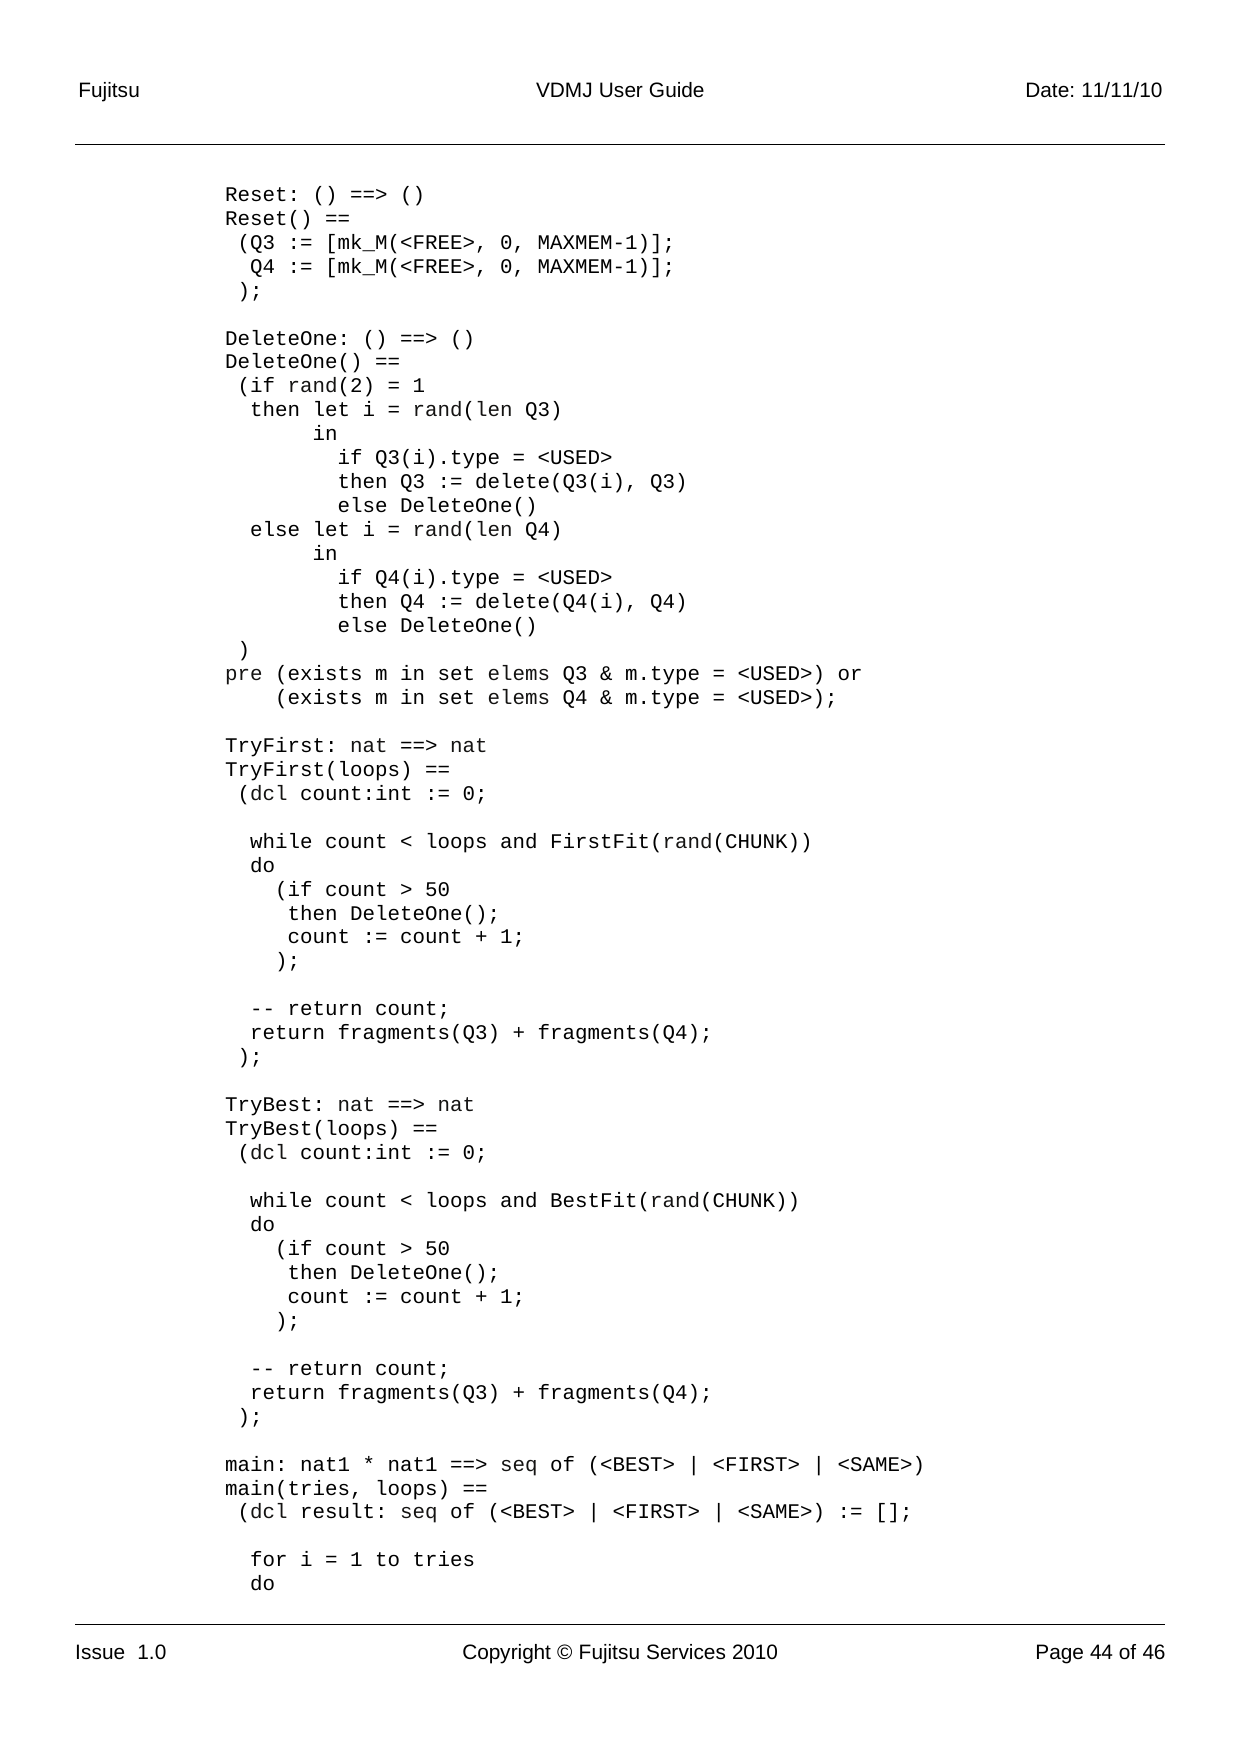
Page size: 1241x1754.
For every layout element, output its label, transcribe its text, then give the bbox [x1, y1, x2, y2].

text for i = 1 to tries [225, 1549, 1165, 1573]
text TryFirst: nat ==> nat [225, 735, 1165, 759]
text in [225, 423, 1165, 447]
text return fragments(Q3) + fragments(Q4); [225, 1022, 1165, 1046]
text (exists m in set elems Q4 & m.type = <USED>); [225, 687, 1165, 711]
text (if count > 50 [225, 1238, 1165, 1262]
text in [225, 543, 1165, 567]
text return fragments(Q3) + fragments(Q4); [225, 1382, 1165, 1406]
text TryFirst(loops) == [225, 759, 1165, 783]
text then DeleteOne(); [225, 1262, 1165, 1286]
text ); [225, 950, 1165, 974]
text ); [225, 1406, 1165, 1429]
text (if rand(2) = 1 [225, 375, 1165, 399]
text count := count + 1; [225, 926, 1165, 950]
text else let i = rand(len Q4) [225, 519, 1165, 543]
text DeleteOne: () ==> () [225, 327, 1165, 351]
text ); [225, 1310, 1165, 1334]
text count := count + 1; [225, 1286, 1165, 1310]
text -- return count; [225, 1358, 1165, 1382]
text then let i = rand(len Q3) [225, 399, 1165, 423]
text then Q3 := delete(Q3(i), Q3) [225, 471, 1165, 495]
text Reset() == [225, 208, 1165, 232]
text (Q3 := [mk_M(<FREE>, 0, MAXMEM-1)]; [225, 232, 1165, 256]
text then DeleteOne(); [225, 902, 1165, 926]
text main: nat1 * nat1 ==> seq of (<BEST> | <FIRST> | <SAME>) [225, 1453, 1165, 1477]
text do [225, 1573, 1165, 1597]
text do [225, 1214, 1165, 1238]
text else DeleteOne() [225, 495, 1165, 519]
text (dcl count:int := 0; [225, 1142, 1165, 1166]
text (dcl result: seq of (<BEST> | <FIRST> | <SAME>) := []; [225, 1501, 1165, 1525]
text if Q4(i).type = <USED> [225, 567, 1165, 591]
text TryBest(loops) == [225, 1118, 1165, 1142]
text while count < loops and FirstFit(rand(CHUNK)) [225, 831, 1165, 854]
text (if count > 50 [225, 878, 1165, 902]
text TryBest: nat ==> nat [225, 1094, 1165, 1118]
text ); [225, 1046, 1165, 1070]
text then Q4 := delete(Q4(i), Q4) [225, 591, 1165, 615]
text while count < loops and BestFit(rand(CHUNK)) [225, 1190, 1165, 1214]
text DeleteOne() == [225, 351, 1165, 375]
text Q4 := [mk_M(<FREE>, 0, MAXMEM-1)]; [225, 256, 1165, 279]
text pre (exists m in set elems Q3 & m.type = <USED>) or [225, 663, 1165, 687]
text -- return count; [225, 998, 1165, 1022]
text else DeleteOne() [225, 615, 1165, 639]
text (dcl count:int := 0; [225, 783, 1165, 807]
text ) [225, 639, 1165, 663]
text main(tries, loops) == [225, 1477, 1165, 1501]
text Reset: () ==> () [225, 184, 1165, 208]
text do [225, 854, 1165, 878]
text if Q3(i).type = <USED> [225, 447, 1165, 471]
text ); [225, 279, 1165, 303]
